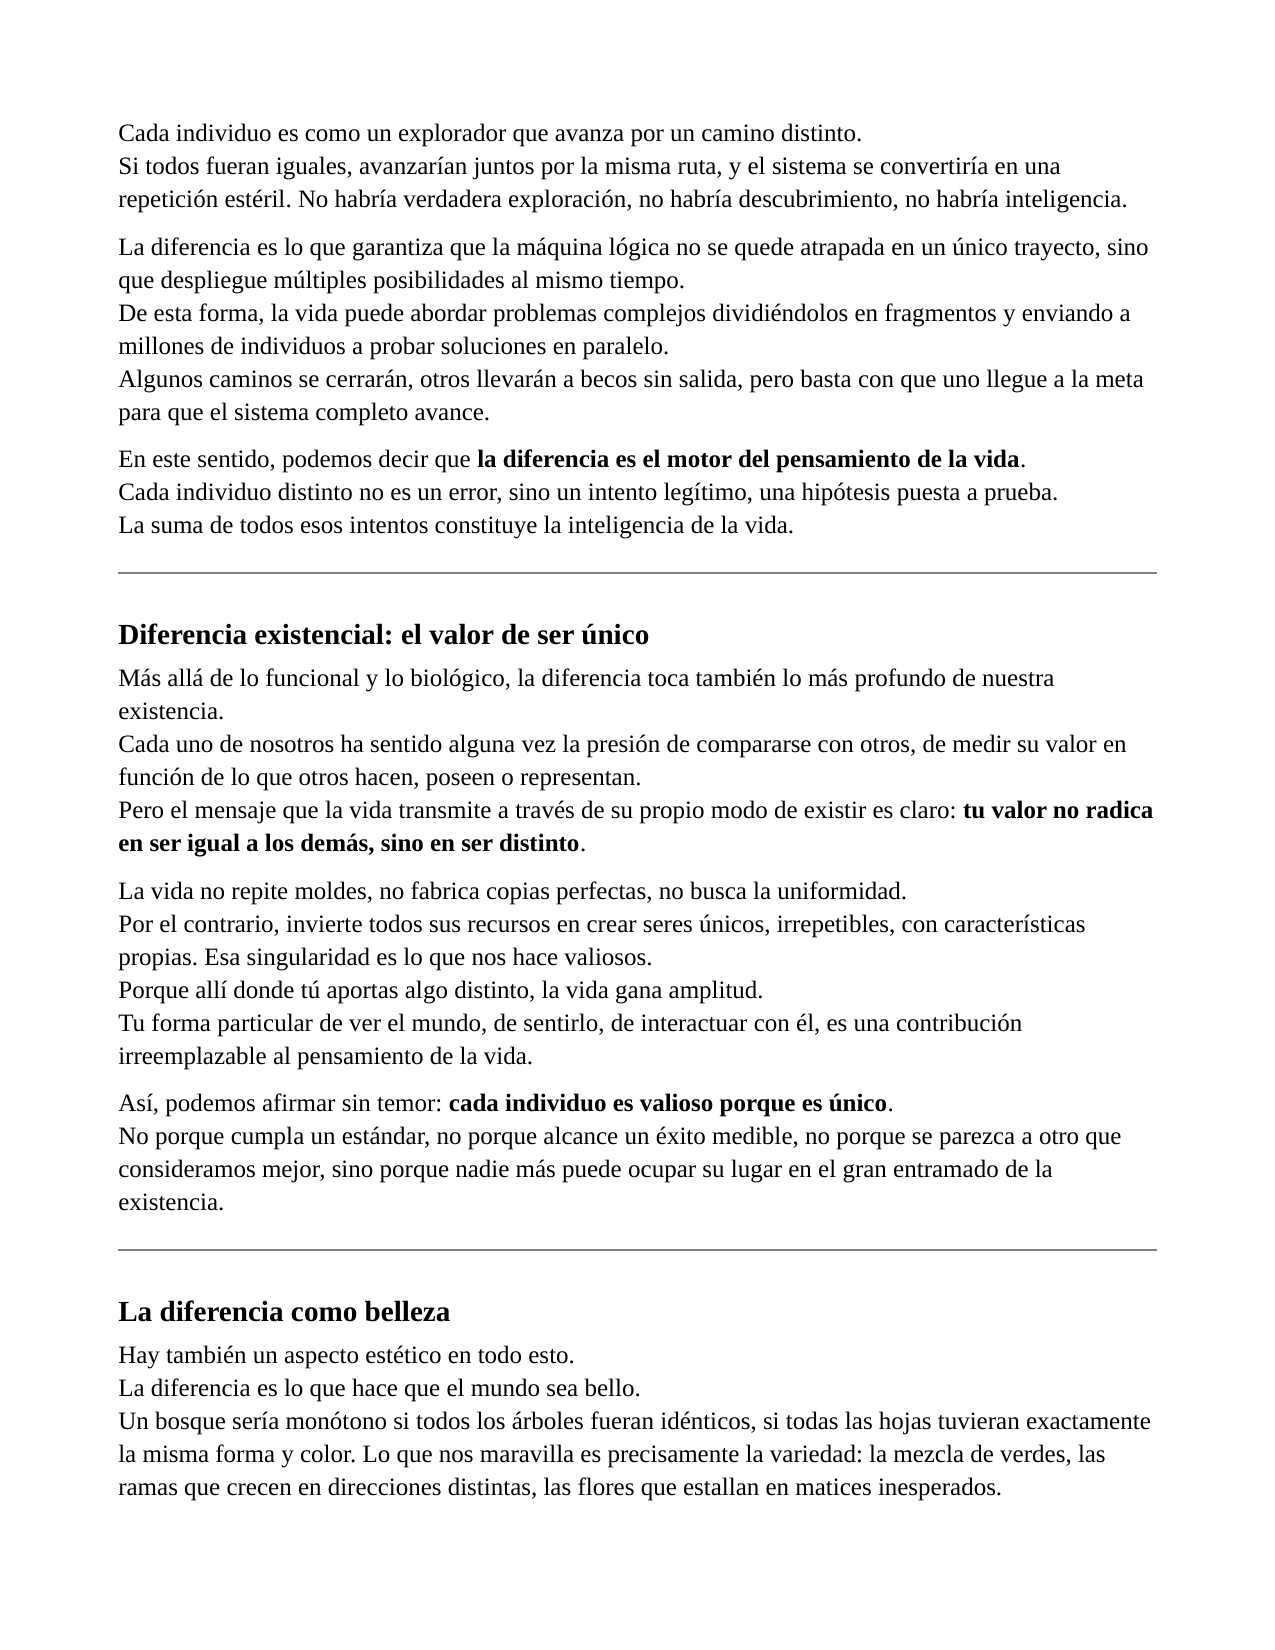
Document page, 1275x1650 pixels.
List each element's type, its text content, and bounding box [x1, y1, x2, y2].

text En este sentido, podemos decir que la diferencia es el motor del pensamiento de la vida. Cada individuo distinto no es un error, sino un intento legítimo, una hipótesis puesta a prueba. La suma de todos esos intentos constituye la inteligencia de la vida. [118, 444, 1157, 539]
text Cada individuo es como un explorador que avanza por un camino distinto. Si todos fueran iguales, avanzarían juntos por la misma ruta, y el sistema se convertiría en una repetición estéril. No habría verdadera exploración, no habría descubrimiento, no habría inteligencia. [118, 118, 1157, 213]
text La diferencia es lo que garantiza que la máquina lógica no se quede atrapada en un único trayecto, sino que despliegue múltiples posibilidades al mismo tiempo. De esta forma, la vida puede abordar problemas complejos dividiéndolos en fragmentos y enviando a millones de individuos a probar soluciones en paralelo. Algunos caminos se cerrarán, otros llevarán a becos sin salida, pero basta con que uno llegue a la meta para que el sistema completo avance. [118, 232, 1157, 426]
text Hay también un aspecto estético en todo esto. La diferencia es lo que hace que el mundo sea bello. Un bosque sería monótono si todos los árboles fueran idénticos, si todas las hojas tuvieran exactamente la misma forma y color. Lo que nos maravilla es precisamente la variedad: la mezcla de verdes, las ramas que crecen en direcciones distintas, las flores que estallan en matices inesperados. [118, 1340, 1157, 1501]
text La vida no repite moldes, no fabrica copias perfectas, no busca la uniformidad. Por el contrario, invierte todos sus recursos en crear seres únicos, irrepetibles, con características propias. Esa singularidad es lo que nos hace valiosos. Porque allí donde tú aportas algo distinto, la vida gana amplitud. Tu forma particular de ver el mundo, de sentirlo, de interactuar con él, es una contribución irreemplazable al pensamiento de la vida. [118, 876, 1157, 1069]
text Así, podemos afirmar sin temor: cada individuo es valioso porque es único. No porque cumpla un estándar, no porque alcance un éxito medible, no porque se parezca a otro que consideramos mejor, sino porque nadie más puede ocupar su lugar en el gran entramado de la existencia. [118, 1088, 1157, 1216]
text Más allá de lo funcional y lo biológico, la diferencia toca también lo más profundo de nuestra existencia. Cada uno de nosotros ha sentido alguna vez la presión de compararse con otros, de medir su valor en función de lo que otros hacen, poseen o representan. Pero el mensaje que la vida transmite a través de su propio modo de existir es claro: tu valor no radica en ser igual a los demás, sino en ser distinto. [118, 663, 1157, 857]
subtitle La diferencia como belleza [118, 1294, 1157, 1327]
subtitle Diferencia existencial: el valor de ser único [118, 617, 1157, 651]
